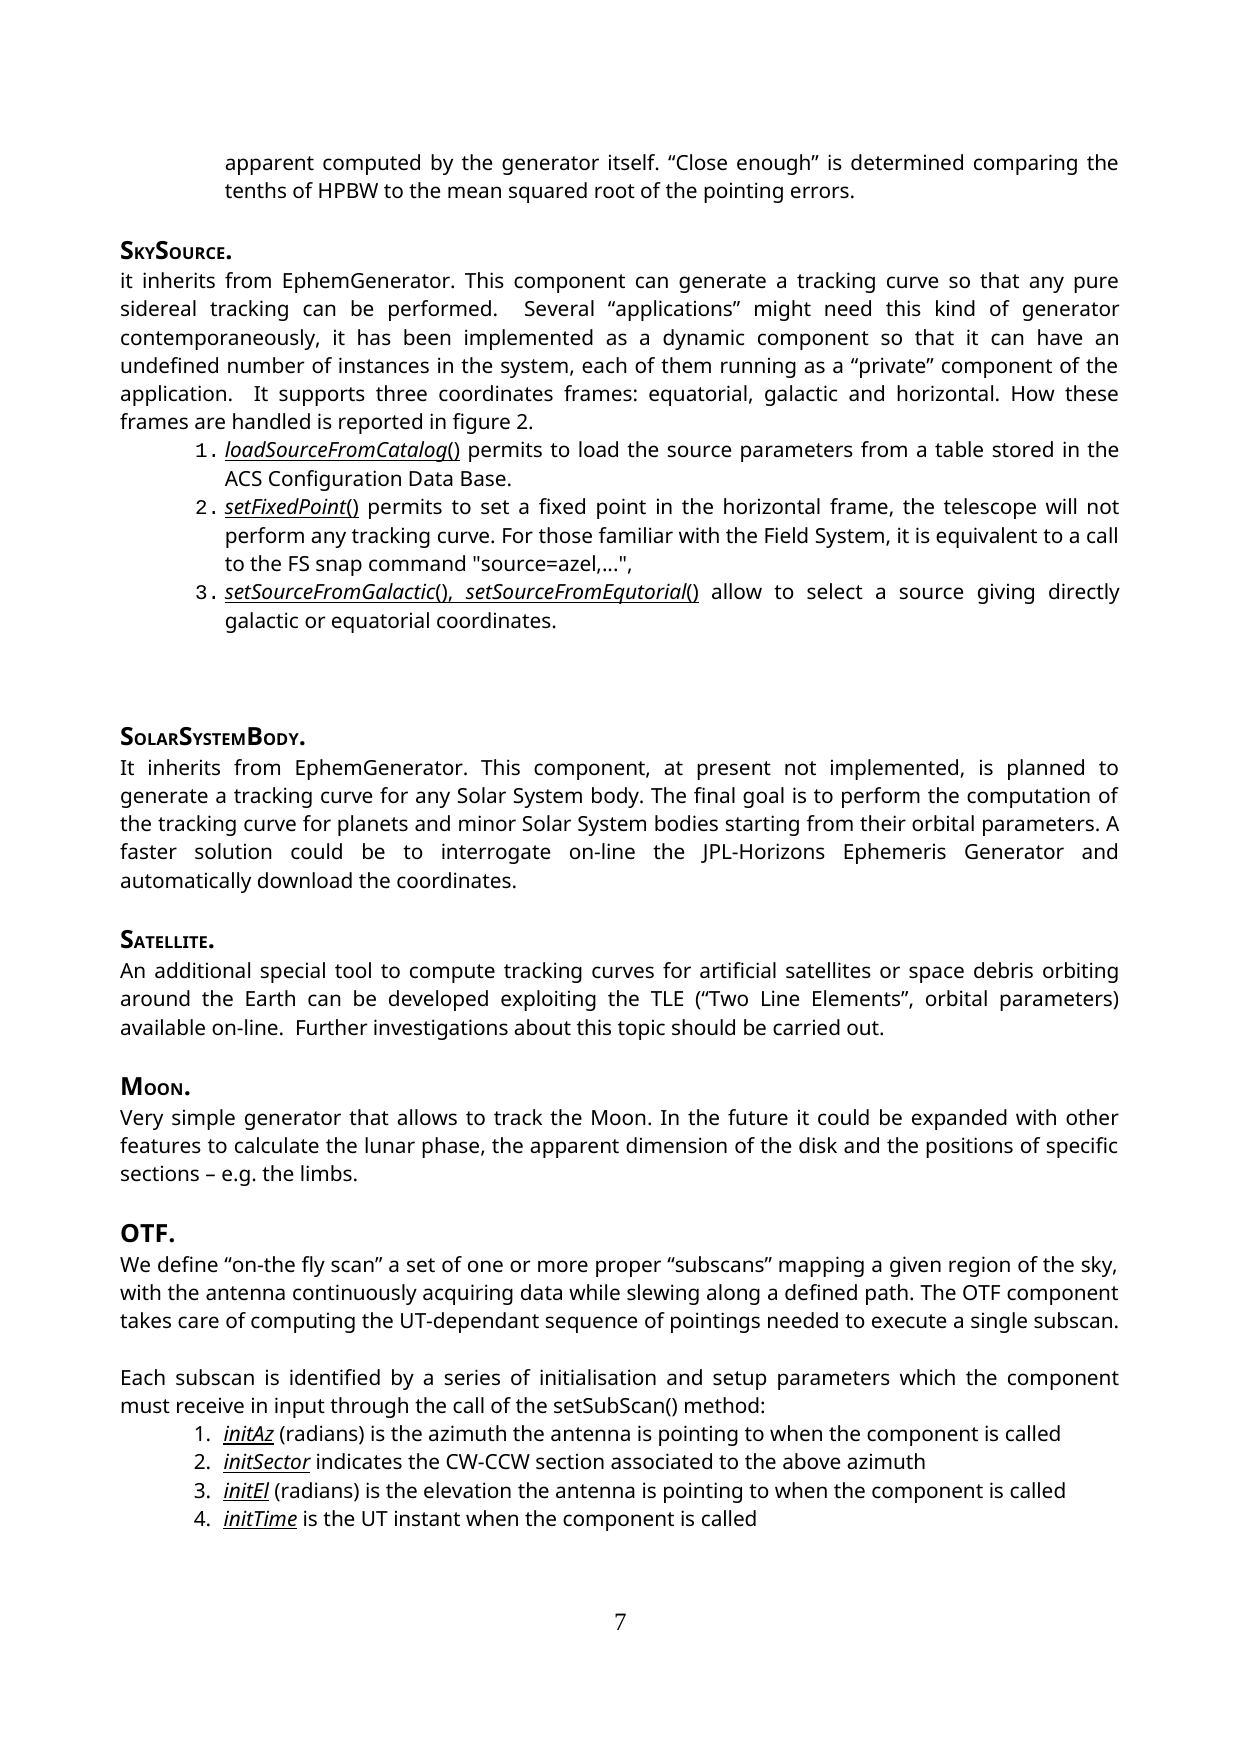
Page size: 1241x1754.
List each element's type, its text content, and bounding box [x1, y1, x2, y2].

list apparent computed by the generator itself. “Close enough” is determined comparing the tenths of HPBW to the mean squared root of the pointing errors. [195, 148, 1120, 204]
text An additional special tool to compute tracking curves for artificial satellites or space debris orbiting around the Earth can be developed exploiting the TLE (“Two Line Elements”, orbital parameters) available on-line. Further investigations about this topic should be carried out. [120, 956, 1120, 1041]
list initEl (radians) is the elevation the antenna is pointing to when the component is called [194, 1476, 1120, 1504]
list initSector indicates the CW-CCW section associated to the above azimuth [194, 1447, 1120, 1476]
text OTF. [120, 1216, 1120, 1250]
list setSourceFromGalactic(), setSourceFromEqutorial() allow to select a source giving directly galactic or equatorial coordinates. [195, 577, 1120, 634]
text SkySource. [120, 232, 1120, 266]
list initTime is the UT instant when the component is called [194, 1504, 1120, 1532]
list initAz (radians) is the azimuth the antenna is pointing to when the component is called [194, 1419, 1120, 1447]
text Moon. [120, 1069, 1120, 1103]
list setFixedPoint() permits to set a fixed point in the horizontal frame, the telescope will not perform any tracking curve. For those familiar with the Field System, it is equivalent to a call to the FS snap command "source=azel,...", [195, 492, 1120, 577]
text Satellite. [120, 922, 1120, 956]
text We define “on-the fly scan” a set of one or more proper “subscans” mapping a given region of the sky, with the antenna continuously acquiring data while slewing along a defined path. The OTF component takes care of computing the UT-dependant sequence of pointings needed to execute a single subscan. Each subscan is identified by a series of initialisation and setup parameters which the component must receive in input through the call of the setSubScan() method: [120, 1250, 1120, 1419]
text it inherits from EphemGenerator. This component can generate a tracking curve so that any pure sidereal tracking can be performed. Several “applications” might need this kind of generator contemporaneously, it has been implemented as a dynamic component so that it can have an undefined number of instances in the system, each of them running as a “private” component of the application. It supports three coordinates frames: equatorial, galactic and horizontal. How these frames are handled is reported in figure 2. [120, 266, 1120, 436]
text SolarSystemBody. [120, 719, 1120, 753]
text Very simple generator that allows to track the Moon. In the future it could be expanded with other features to calculate the lunar phase, the apparent dimension of the disk and the positions of specific sections – e.g. the limbs. [120, 1103, 1120, 1188]
list loadSourceFromCatalog() permits to load the source parameters from a table stored in the ACS Configuration Data Base. [195, 436, 1120, 492]
text It inherits from EphemGenerator. This component, at present not implemented, is planned to generate a tracking curve for any Solar System body. The final goal is to perform the computation of the tracking curve for planets and minor Solar System bodies starting from their orbital parameters. A faster solution could be to interrogate on-line the JPL-Horizons Ephemeris Generator and automatically download the coordinates. [120, 753, 1120, 894]
